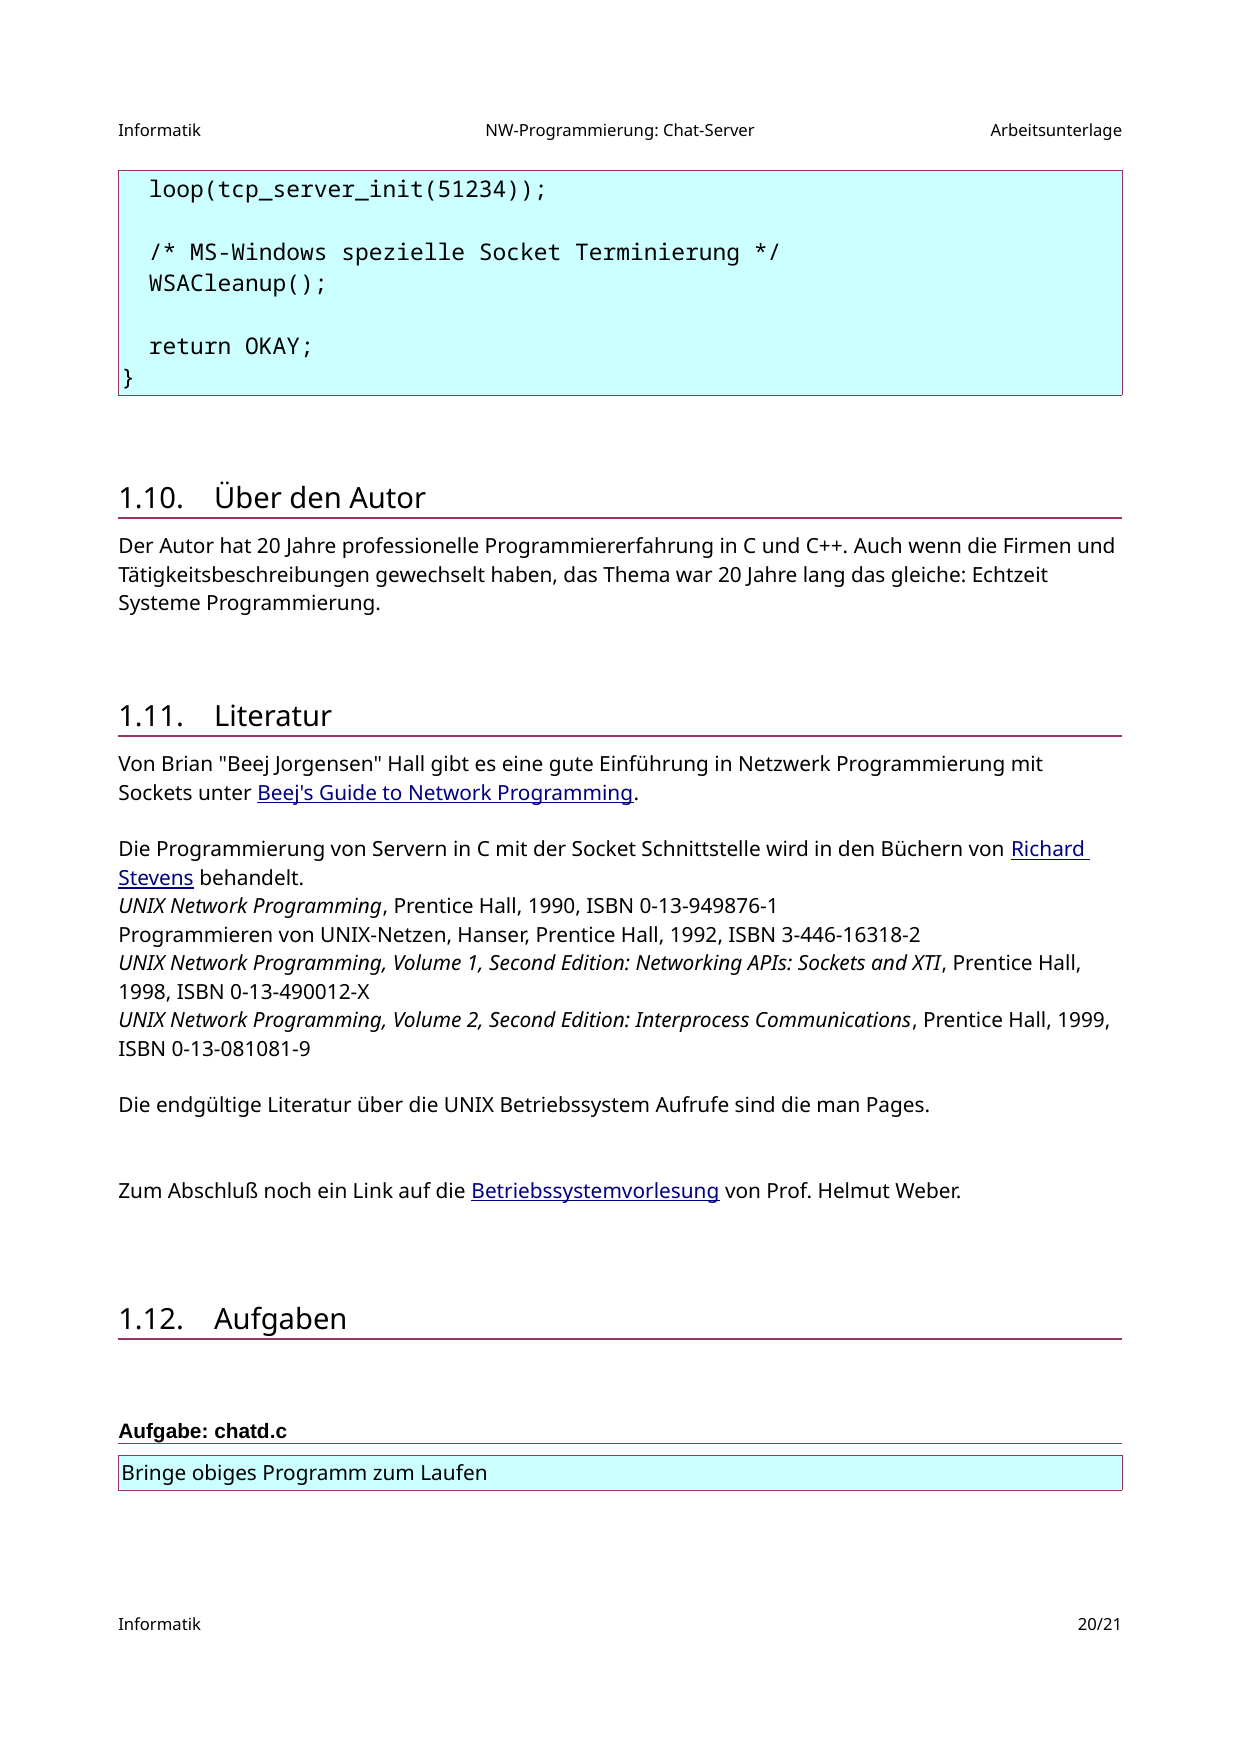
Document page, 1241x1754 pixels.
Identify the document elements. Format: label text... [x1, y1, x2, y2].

text Bringe obiges Programm zum Laufen [119, 1456, 1122, 1490]
subtitle Über den Autor [118, 477, 1122, 517]
text Der Autor hat 20 Jahre professionelle Programmiererfahrung in C und C++. Auch wenn die Firmen und Tätigkeitsbeschreibungen gewechselt haben, das Thema war 20 Jahre lang das gleiche: Echtzeit Systeme Programmierung. [118, 531, 1122, 617]
text loop(tcp_server_init(51234)); /* MS-Windows spezielle Socket Terminierung */ WSACleanup(); return OKAY; } [119, 171, 1122, 395]
subtitle Literatur [118, 695, 1122, 735]
text Aufgabe: chatd.c [118, 1419, 1122, 1443]
text Von Brian "Beej Jorgensen" Hall gibt es eine gute Einführung in Netzwerk Programmierung mit Sockets unter Beej's Guide to Network Programming. Die Programmierung von Servern in C mit der Socket Schnittstelle wird in den Büchern von Richard Stevens behandelt. UNIX Network Programming, Prentice Hall, 1990, ISBN 0-13-949876-1 Programmieren von UNIX-Netzen, Hanser, Prentice Hall, 1992, ISBN 3-446-16318-2 UNIX Network Programming, Volume 1, Second Edition: Networking APIs: Sockets and XTI, Prentice Hall, 1998, ISBN 0-13-490012-X UNIX Network Programming, Volume 2, Second Edition: Interprocess Communications, Prentice Hall, 1999, ISBN 0-13-081081-9 Die endgültige Literatur über die UNIX Betriebssystem Aufrufe sind die man Pages. Zum Abschluß noch ein Link auf die Betriebssystemvorlesung von Prof. Helmut Weber. [118, 749, 1122, 1261]
subtitle Aufgaben [118, 1299, 1122, 1338]
